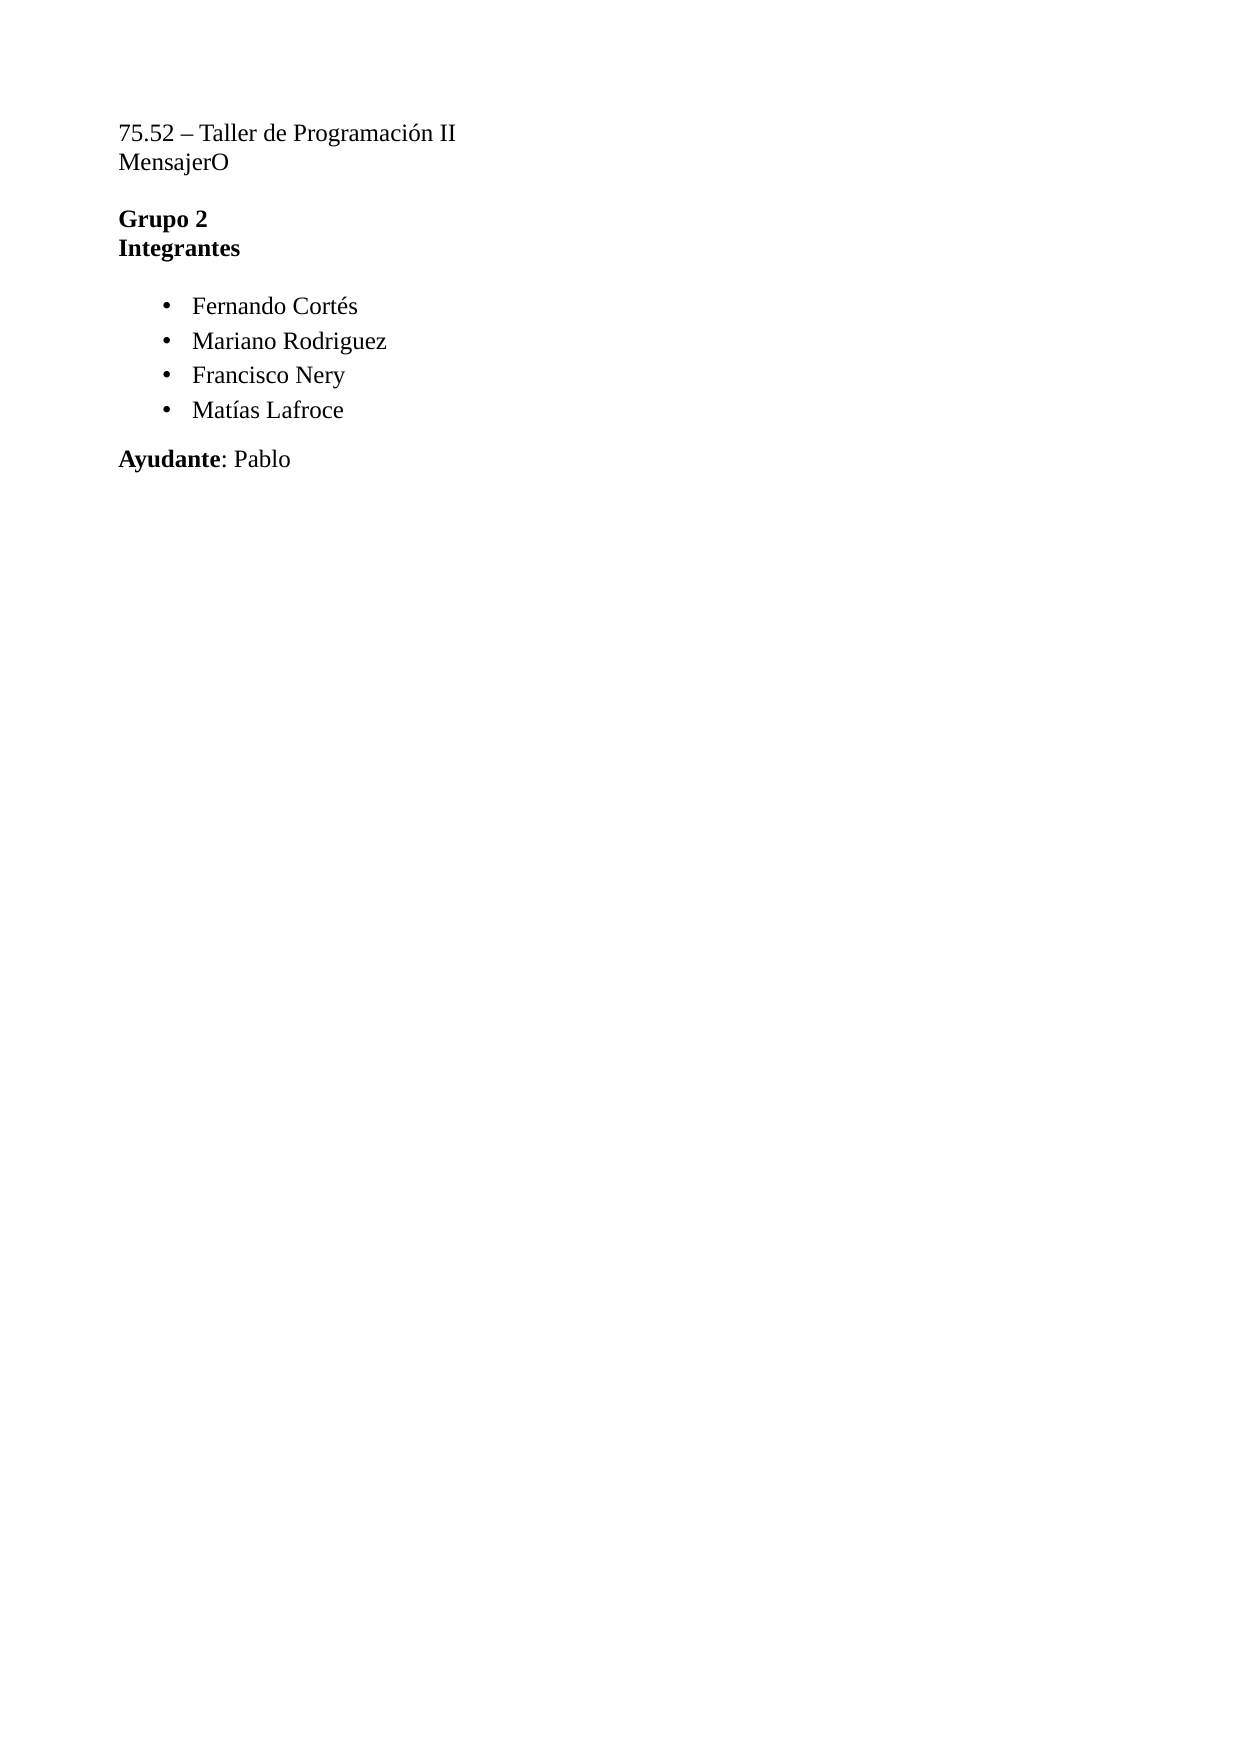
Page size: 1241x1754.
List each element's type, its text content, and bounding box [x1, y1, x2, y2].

list Mariano Rodriguez [162, 326, 1122, 354]
text Ayudante: Pablo [118, 444, 1122, 473]
list Fernando Cortés [162, 291, 1122, 320]
list Francisco Nery [162, 360, 1122, 389]
text 75.52 – Taller de Programación II [118, 118, 1122, 147]
text MensajerO [118, 147, 1122, 176]
text Grupo 2 [118, 204, 1122, 233]
text Integrantes [118, 233, 1122, 262]
list Matías Lafroce [162, 395, 1122, 423]
